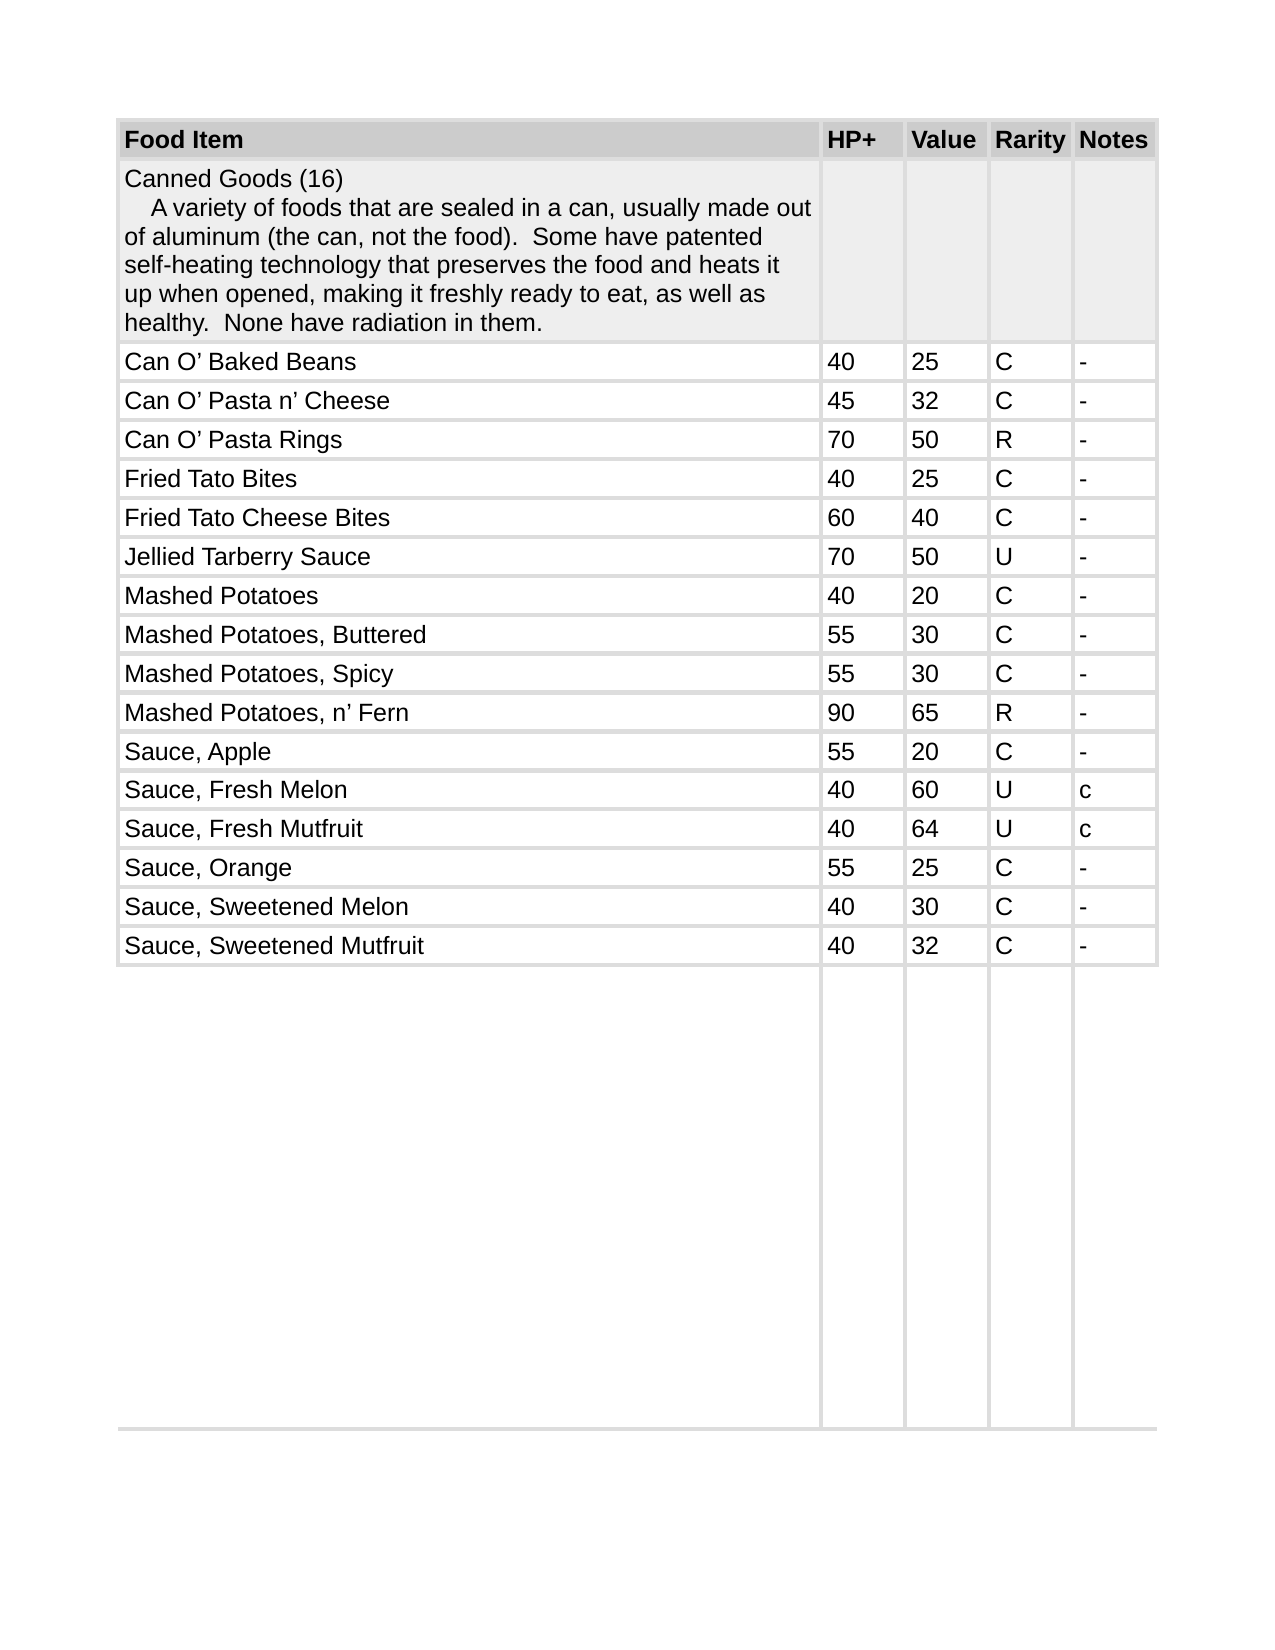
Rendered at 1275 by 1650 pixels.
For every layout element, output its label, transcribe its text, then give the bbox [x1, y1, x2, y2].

table_cell [823, 161, 903, 340]
table_cell - [1075, 383, 1155, 418]
table_cell C [991, 617, 1071, 651]
table_cell - [1075, 344, 1155, 379]
table_cell - [1075, 656, 1155, 690]
table_cell 20 [907, 734, 987, 768]
table_cell 64 [907, 811, 987, 846]
table_cell C [991, 344, 1071, 379]
table_cell 30 [907, 889, 987, 924]
table_cell [907, 161, 987, 340]
table_cell Mashed Potatoes, Buttered [120, 617, 819, 651]
table_cell 55 [823, 734, 903, 768]
table_cell - [1075, 695, 1155, 729]
table_cell 20 [907, 578, 987, 612]
table_cell 40 [823, 773, 903, 807]
table_cell 40 [823, 578, 903, 612]
table_cell 55 [823, 850, 903, 885]
table_cell U [991, 539, 1071, 573]
table_cell 45 [823, 383, 903, 418]
table_cell Sauce, Fresh Melon [120, 773, 819, 807]
table_cell - [1075, 850, 1155, 885]
table_cell 40 [823, 461, 903, 496]
table_cell C [991, 500, 1071, 534]
table_cell U [991, 811, 1071, 846]
table_cell 32 [907, 383, 987, 418]
table_cell - [1075, 578, 1155, 612]
table_cell C [991, 461, 1071, 496]
table_cell 40 [907, 500, 987, 534]
table_cell Fried Tato Bites [120, 461, 819, 496]
table_cell Sauce, Sweetened Melon [120, 889, 819, 924]
table_cell Can O’ Baked Beans [120, 344, 819, 379]
table_cell R [991, 695, 1071, 729]
table_cell 32 [907, 928, 987, 963]
table_cell 40 [823, 889, 903, 924]
table_cell 40 [823, 928, 903, 963]
table_header Rarity [991, 122, 1071, 157]
table_cell C [991, 850, 1071, 885]
table_cell C [991, 578, 1071, 612]
table_cell [118, 967, 819, 1427]
table_cell 30 [907, 656, 987, 690]
table_cell Jellied Tarberry Sauce [120, 539, 819, 573]
table_cell R [991, 422, 1071, 457]
table_cell 40 [823, 344, 903, 379]
table_cell 65 [907, 695, 987, 729]
table_cell - [1075, 500, 1155, 534]
table_cell Mashed Potatoes, Spicy [120, 656, 819, 690]
table_cell [991, 161, 1071, 340]
table_cell [1075, 967, 1157, 1427]
table_cell Can O’ Pasta n’ Cheese [120, 383, 819, 418]
table_cell c [1075, 773, 1155, 807]
table_cell 60 [823, 500, 903, 534]
table_cell 40 [823, 811, 903, 846]
table_cell [991, 967, 1071, 1427]
table_cell Sauce, Orange [120, 850, 819, 885]
table_cell - [1075, 734, 1155, 768]
table_cell - [1075, 928, 1155, 963]
table_cell 30 [907, 617, 987, 651]
table_cell 55 [823, 617, 903, 651]
table_cell Canned Goods (16) A variety of foods that are sealed in a can, usually made out of aluminum (the can, not the food). Some have patented self-heating technology that preserves the food and heats it up when opened, making it freshly ready to eat, as well as healthy. None have radiation in them. [120, 161, 819, 340]
table_cell 25 [907, 344, 987, 379]
table_header Value [907, 122, 987, 157]
table_cell C [991, 383, 1071, 418]
table_cell - [1075, 422, 1155, 457]
table_cell c [1075, 811, 1155, 846]
table_cell U [991, 773, 1071, 807]
table_cell 70 [823, 422, 903, 457]
table_cell Mashed Potatoes, n’ Fern [120, 695, 819, 729]
table_header HP+ [823, 122, 903, 157]
table_header Food Item [120, 122, 819, 157]
table_cell Sauce, Sweetened Mutfruit [120, 928, 819, 963]
table_cell [823, 967, 903, 1427]
table_header Notes [1075, 122, 1155, 157]
table_cell 60 [907, 773, 987, 807]
table_cell 25 [907, 461, 987, 496]
table_cell C [991, 928, 1071, 963]
table_cell Sauce, Fresh Mutfruit [120, 811, 819, 846]
table_cell C [991, 656, 1071, 690]
table_cell Sauce, Apple [120, 734, 819, 768]
table_cell 70 [823, 539, 903, 573]
table_cell - [1075, 617, 1155, 651]
table_cell Fried Tato Cheese Bites [120, 500, 819, 534]
table_cell [907, 967, 987, 1427]
table_cell - [1075, 539, 1155, 573]
table_cell 25 [907, 850, 987, 885]
table_cell C [991, 889, 1071, 924]
table_cell [1075, 161, 1155, 340]
table_cell 90 [823, 695, 903, 729]
table_cell C [991, 734, 1071, 768]
table_cell Can O’ Pasta Rings [120, 422, 819, 457]
table_cell 50 [907, 422, 987, 457]
table_cell - [1075, 889, 1155, 924]
table_cell Mashed Potatoes [120, 578, 819, 612]
table_cell - [1075, 461, 1155, 496]
table_cell 50 [907, 539, 987, 573]
table_cell 55 [823, 656, 903, 690]
